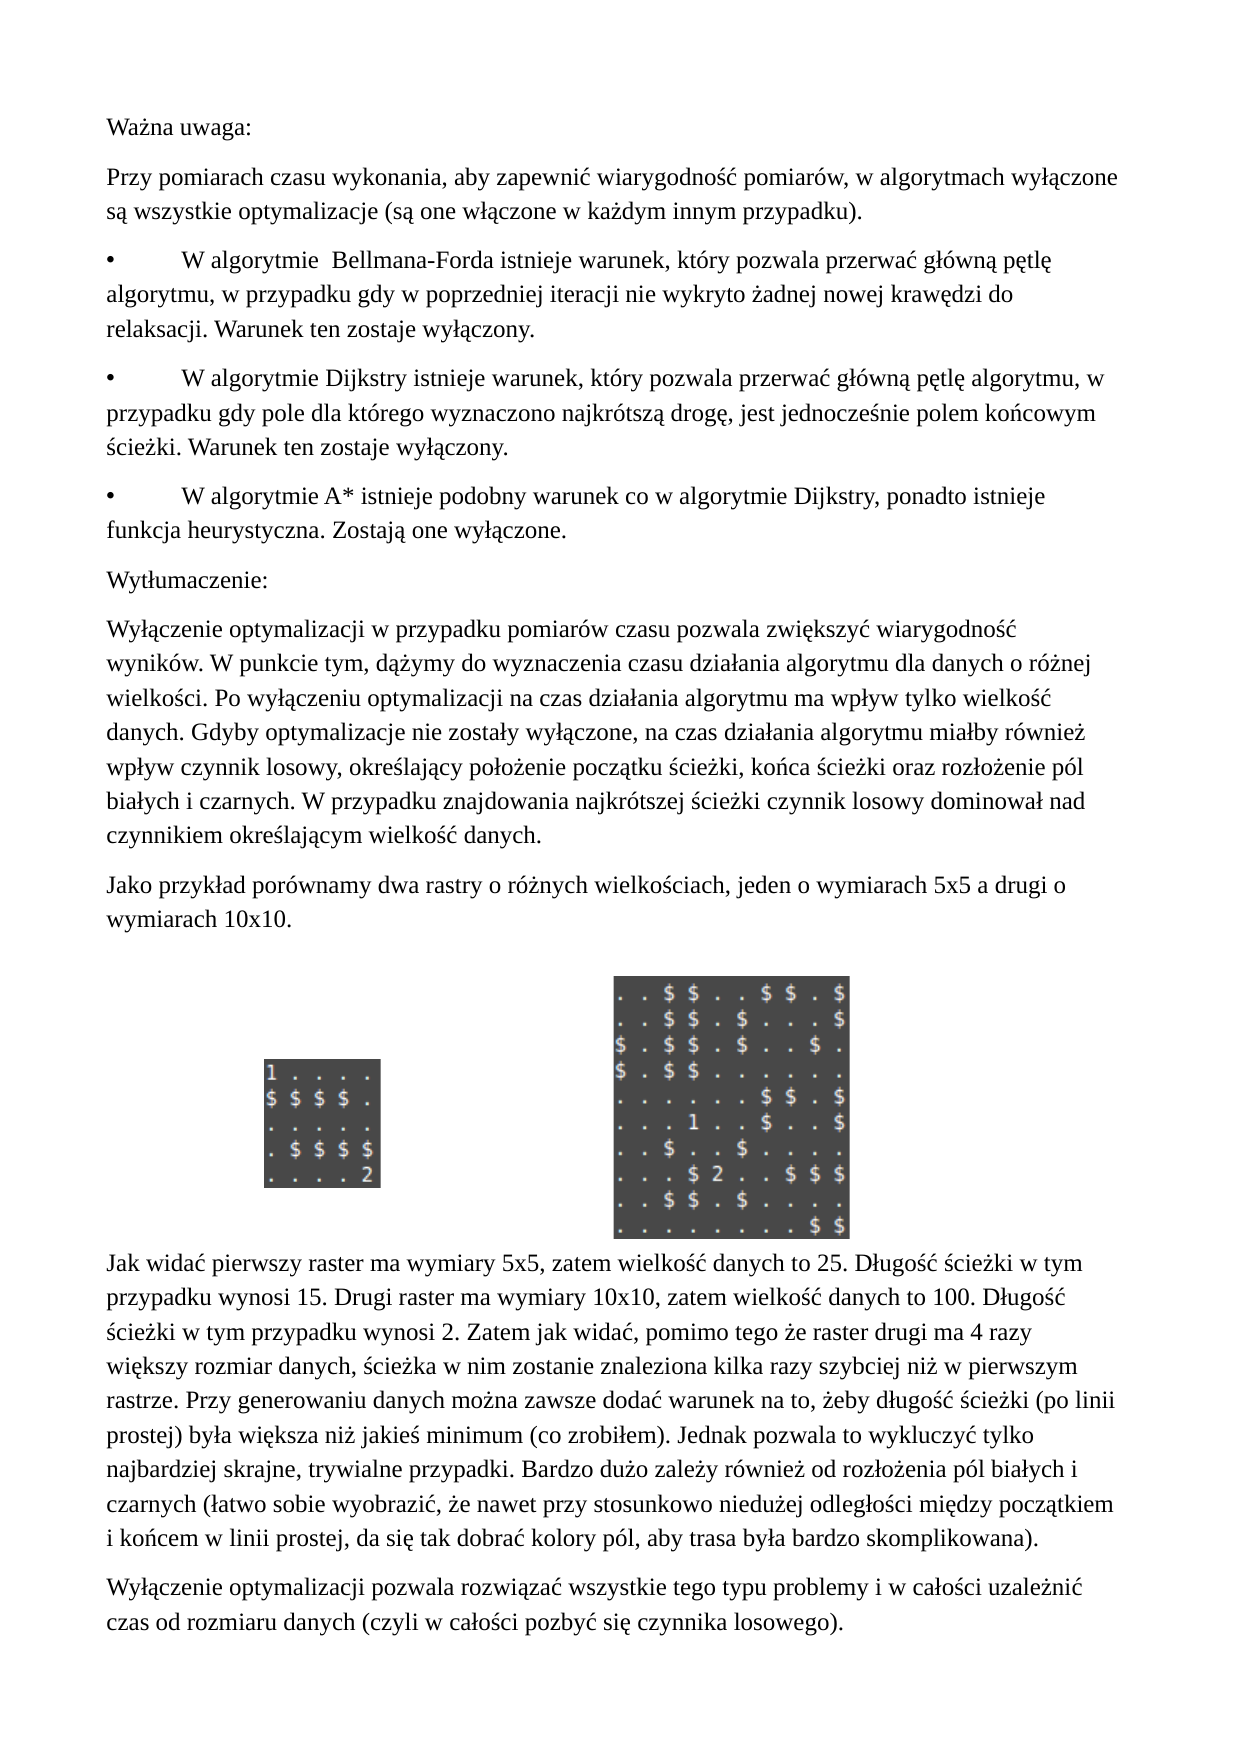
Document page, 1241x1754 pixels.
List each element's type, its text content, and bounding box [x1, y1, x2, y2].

list W algorytmie Bellmana-Forda istnieje warunek, który pozwala przerwać główną pętlę algorytmu, w przypadku gdy w poprzedniej iteracji nie wykryto żadnej nowej krawędzi do relaksacji. Warunek ten zostaje wyłączony. [106, 245, 1119, 343]
list W algorytmie Dijkstry istnieje warunek, który pozwala przerwać główną pętlę algorytmu, w przypadku gdy pole dla którego wyznaczono najkrótszą drogę, jest jednocześnie polem końcowym ścieżki. Warunek ten zostaje wyłączony. [106, 363, 1119, 461]
list W algorytmie A* istnieje podobny warunek co w algorytmie Dijkstry, ponadto istnieje funkcja heurystyczna. Zostają one wyłączone. [106, 481, 1119, 544]
picture [264, 1059, 381, 1188]
text Wytłumaczenie: [106, 565, 1119, 593]
text Wyłączenie optymalizacji w przypadku pomiarów czasu pozwala zwiększyć wiarygodność wyników. W punkcie tym, dążymy do wyznaczenia czasu działania algorytmu dla danych o różnej wielkości. Po wyłączeniu optymalizacji na czas działania algorytmu ma wpływ tylko wielkość danych. Gdyby optymalizacje nie zostały wyłączone, na czas działania algorytmu miałby również wpływ czynnik losowy, określający położenie początku ścieżki, końca ścieżki oraz rozłożenie pól białych i czarnych. W przypadku znajdowania najkrótszej ścieżki czynnik losowy dominował nad czynnikiem określającym wielkość danych. [106, 614, 1119, 849]
text Ważna uwaga: [106, 112, 1119, 141]
picture [613, 976, 850, 1239]
text Wyłączenie optymalizacji pozwala rozwiązać wszystkie tego typu problemy i w całości uzależnić czas od rozmiaru danych (czyli w całości pozbyć się czynnika losowego). [106, 1572, 1119, 1636]
text Jak widać pierwszy raster ma wymiary 5x5, zatem wielkość danych to 25. Długość ścieżki w tym przypadku wynosi 15. Drugi raster ma wymiary 10x10, zatem wielkość danych to 100. Długość ścieżki w tym przypadku wynosi 2. Zatem jak widać, pomimo tego że raster drugi ma 4 razy większy rozmiar danych, ścieżka w nim zostanie znaleziona kilka razy szybciej niż w pierwszym rastrze. Przy generowaniu danych można zawsze dodać warunek na to, żeby długość ścieżki (po linii prostej) była większa niż jakieś minimum (co zrobiłem). Jednak pozwala to wykluczyć tylko najbardziej skrajne, trywialne przypadki. Bardzo dużo zależy również od rozłożenia pól białych i czarnych (łatwo sobie wyobrazić, że nawet przy stosunkowo niedużej odległości między początkiem i końcem w linii prostej, da się tak dobrać kolory pól, aby trasa była bardzo skomplikowana). [106, 1248, 1119, 1552]
text Przy pomiarach czasu wykonania, aby zapewnić wiarygodność pomiarów, w algorytmach wyłączone są wszystkie optymalizacje (są one włączone w każdym innym przypadku). [106, 162, 1119, 225]
text Jako przykład porównamy dwa rastry o różnych wielkościach, jeden o wymiarach 5x5 a drugi o wymiarach 10x10. [106, 870, 1119, 933]
